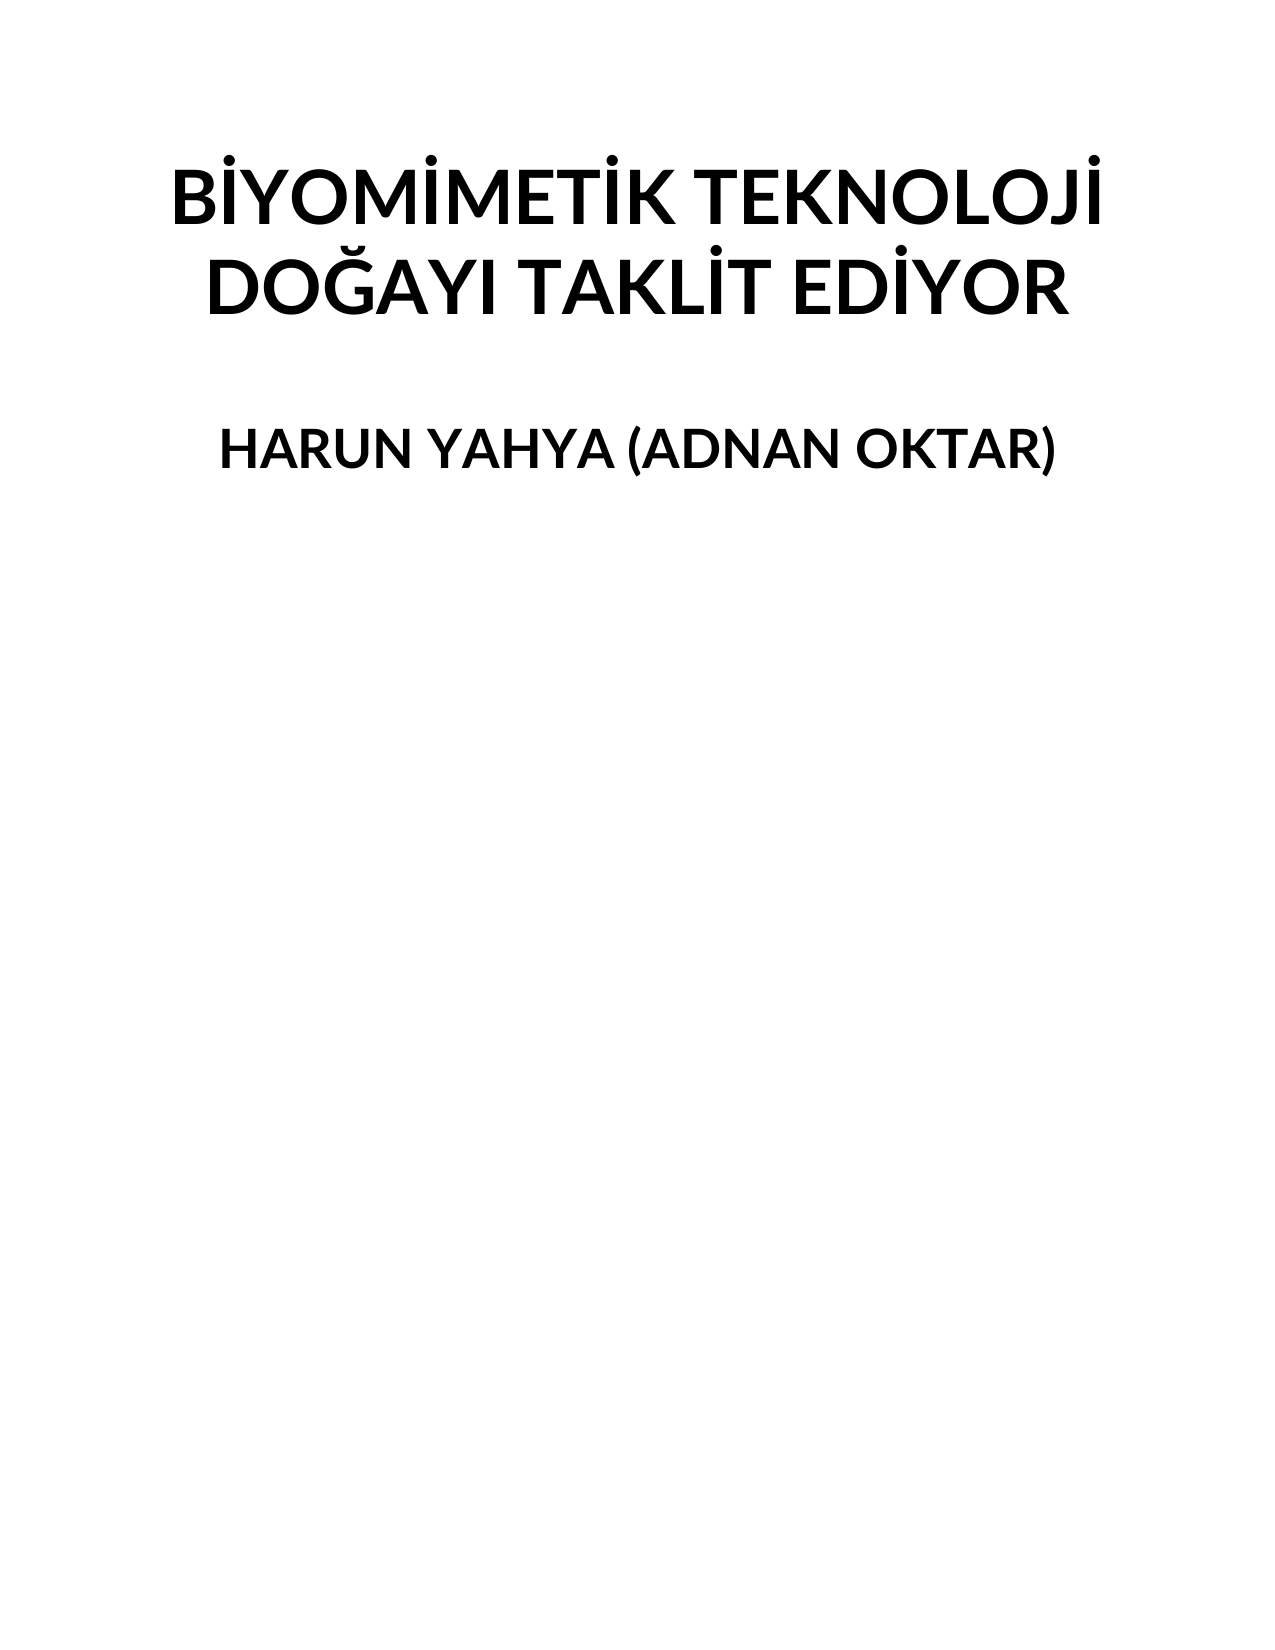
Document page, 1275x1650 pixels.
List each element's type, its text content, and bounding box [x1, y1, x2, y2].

text HARUN YAHYA (ADNAN OKTAR) [75, 415, 1200, 480]
subtitle BİYOMİMETİK TEKNOLOJİ DOĞAYI TAKLİT EDİYOR [75, 150, 1200, 330]
